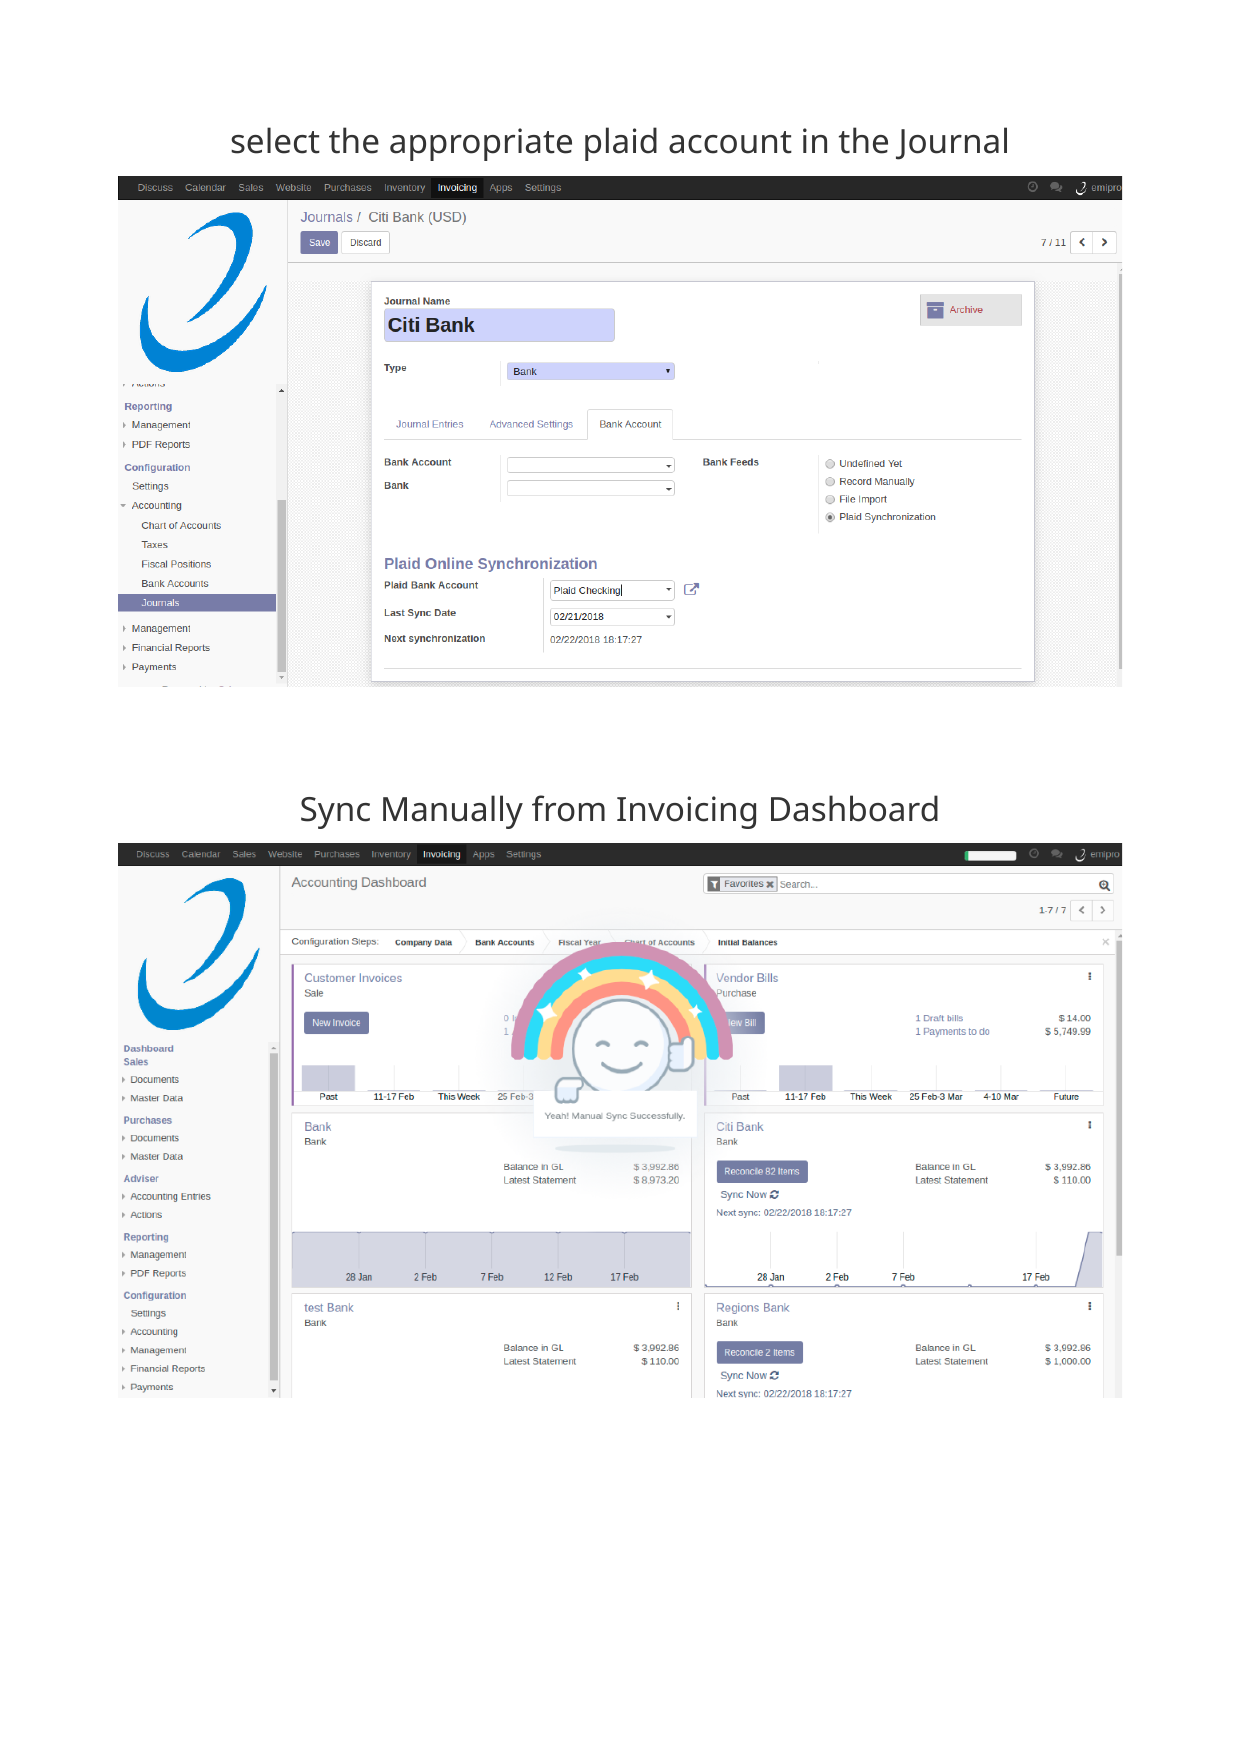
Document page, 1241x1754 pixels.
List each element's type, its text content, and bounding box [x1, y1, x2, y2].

subtitle Sync Manually from Invoicing Dashboard [118, 785, 1122, 831]
subtitle select the appropriate plaid account in the Journal [118, 118, 1122, 163]
picture [118, 843, 1123, 1398]
picture [118, 176, 1123, 687]
